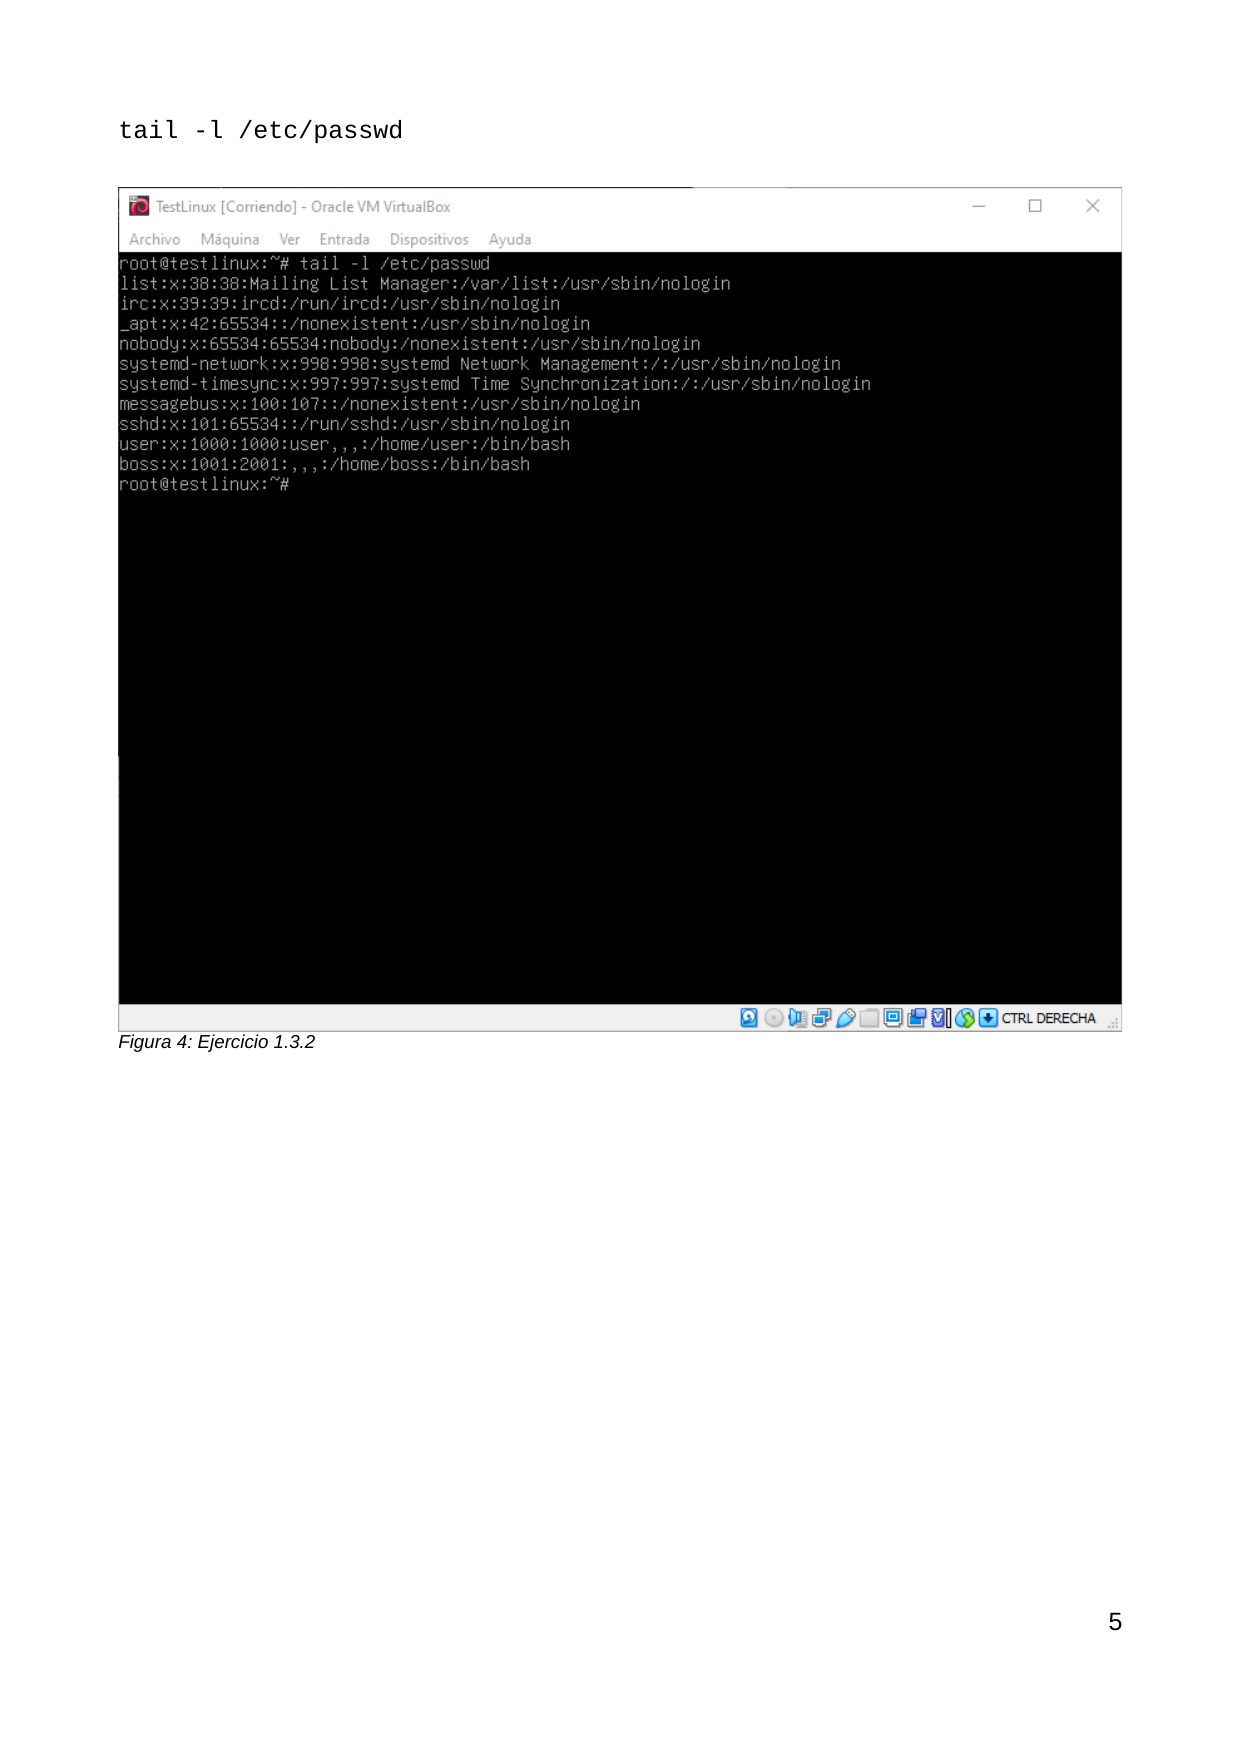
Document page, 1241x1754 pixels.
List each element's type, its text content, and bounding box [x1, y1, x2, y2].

picture [118, 187, 1123, 1032]
text Figura 4: Ejercicio 1.3.2 [118, 1032, 1122, 1053]
text tail -l /etc/passwd [118, 118, 1122, 146]
